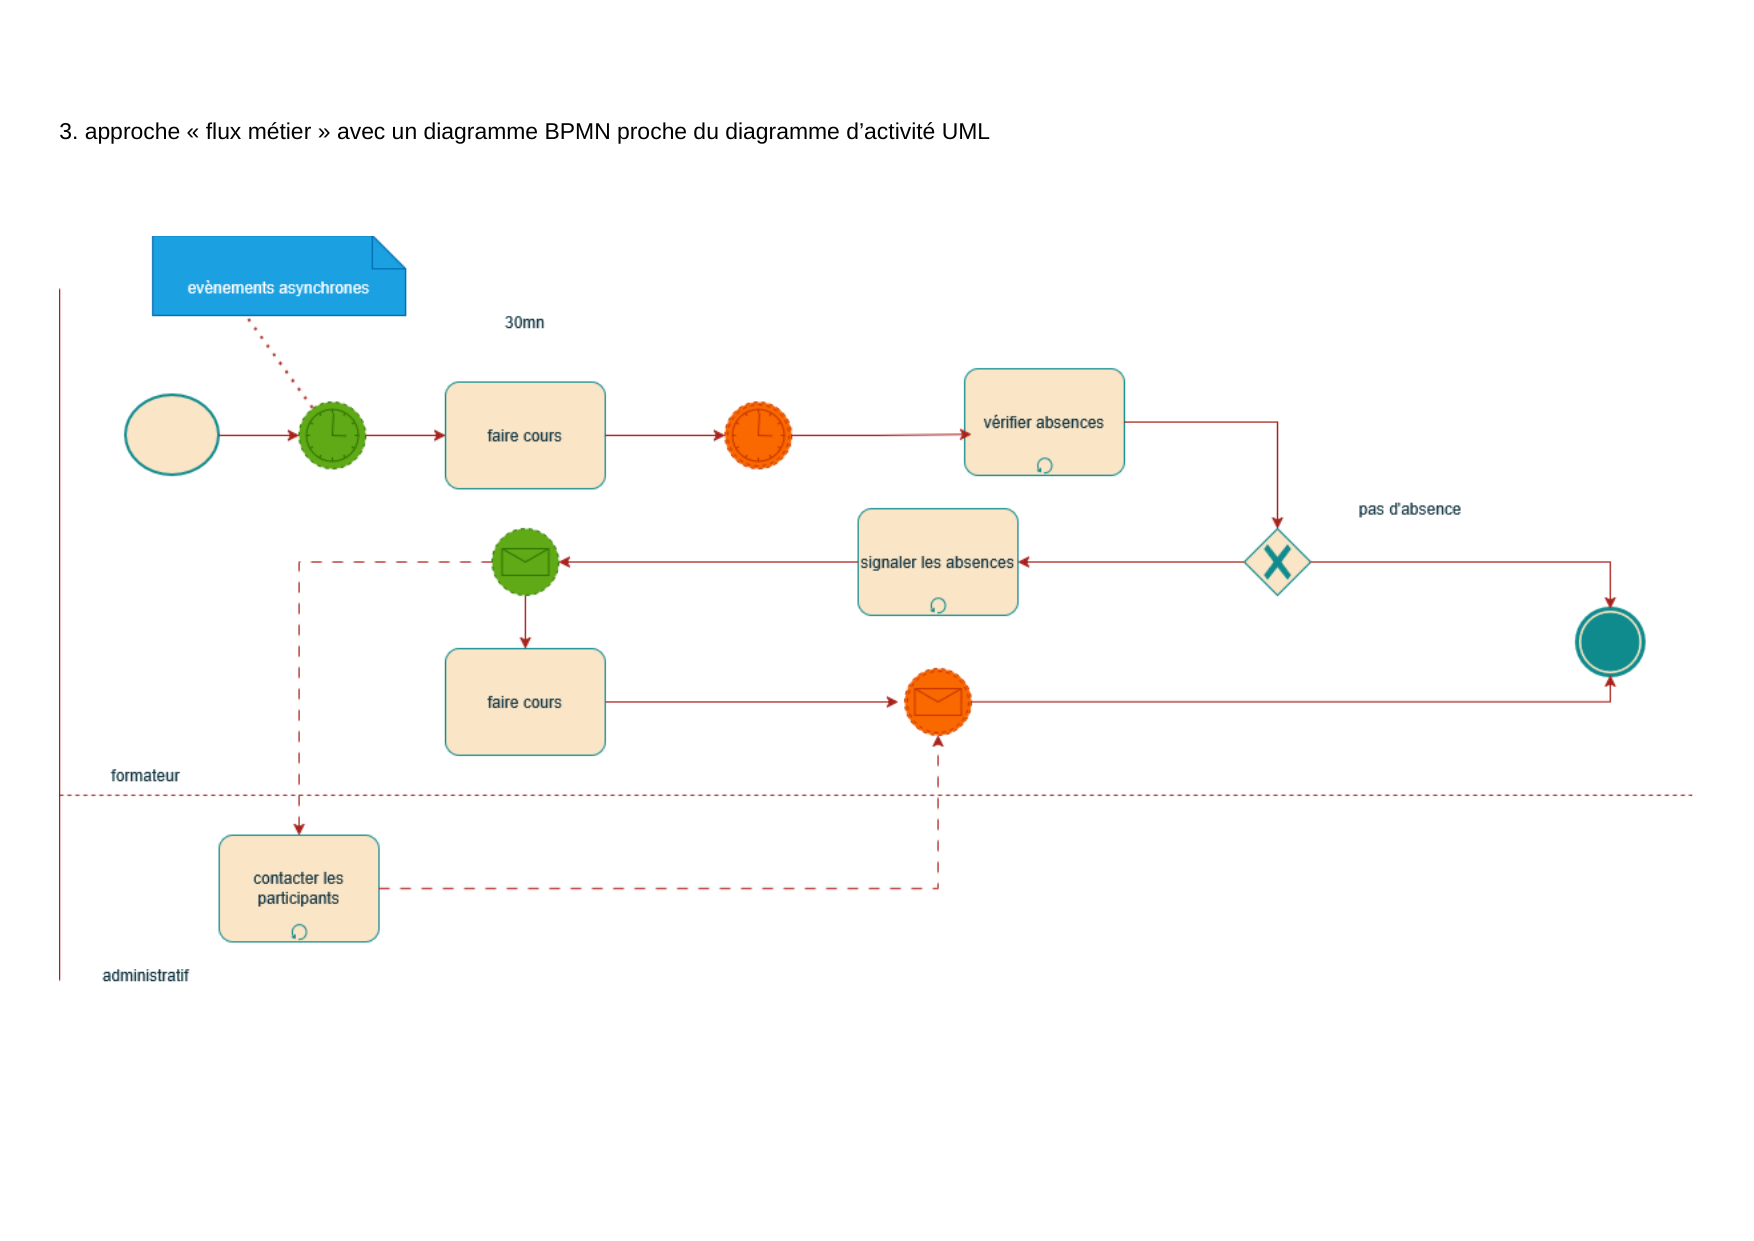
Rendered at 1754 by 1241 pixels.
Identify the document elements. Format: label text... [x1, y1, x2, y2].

picture [59, 236, 1695, 996]
subtitle 3. approche « flux métier » avec un diagramme BPMN proche du diagramme d’activité UML [59, 118, 1695, 144]
